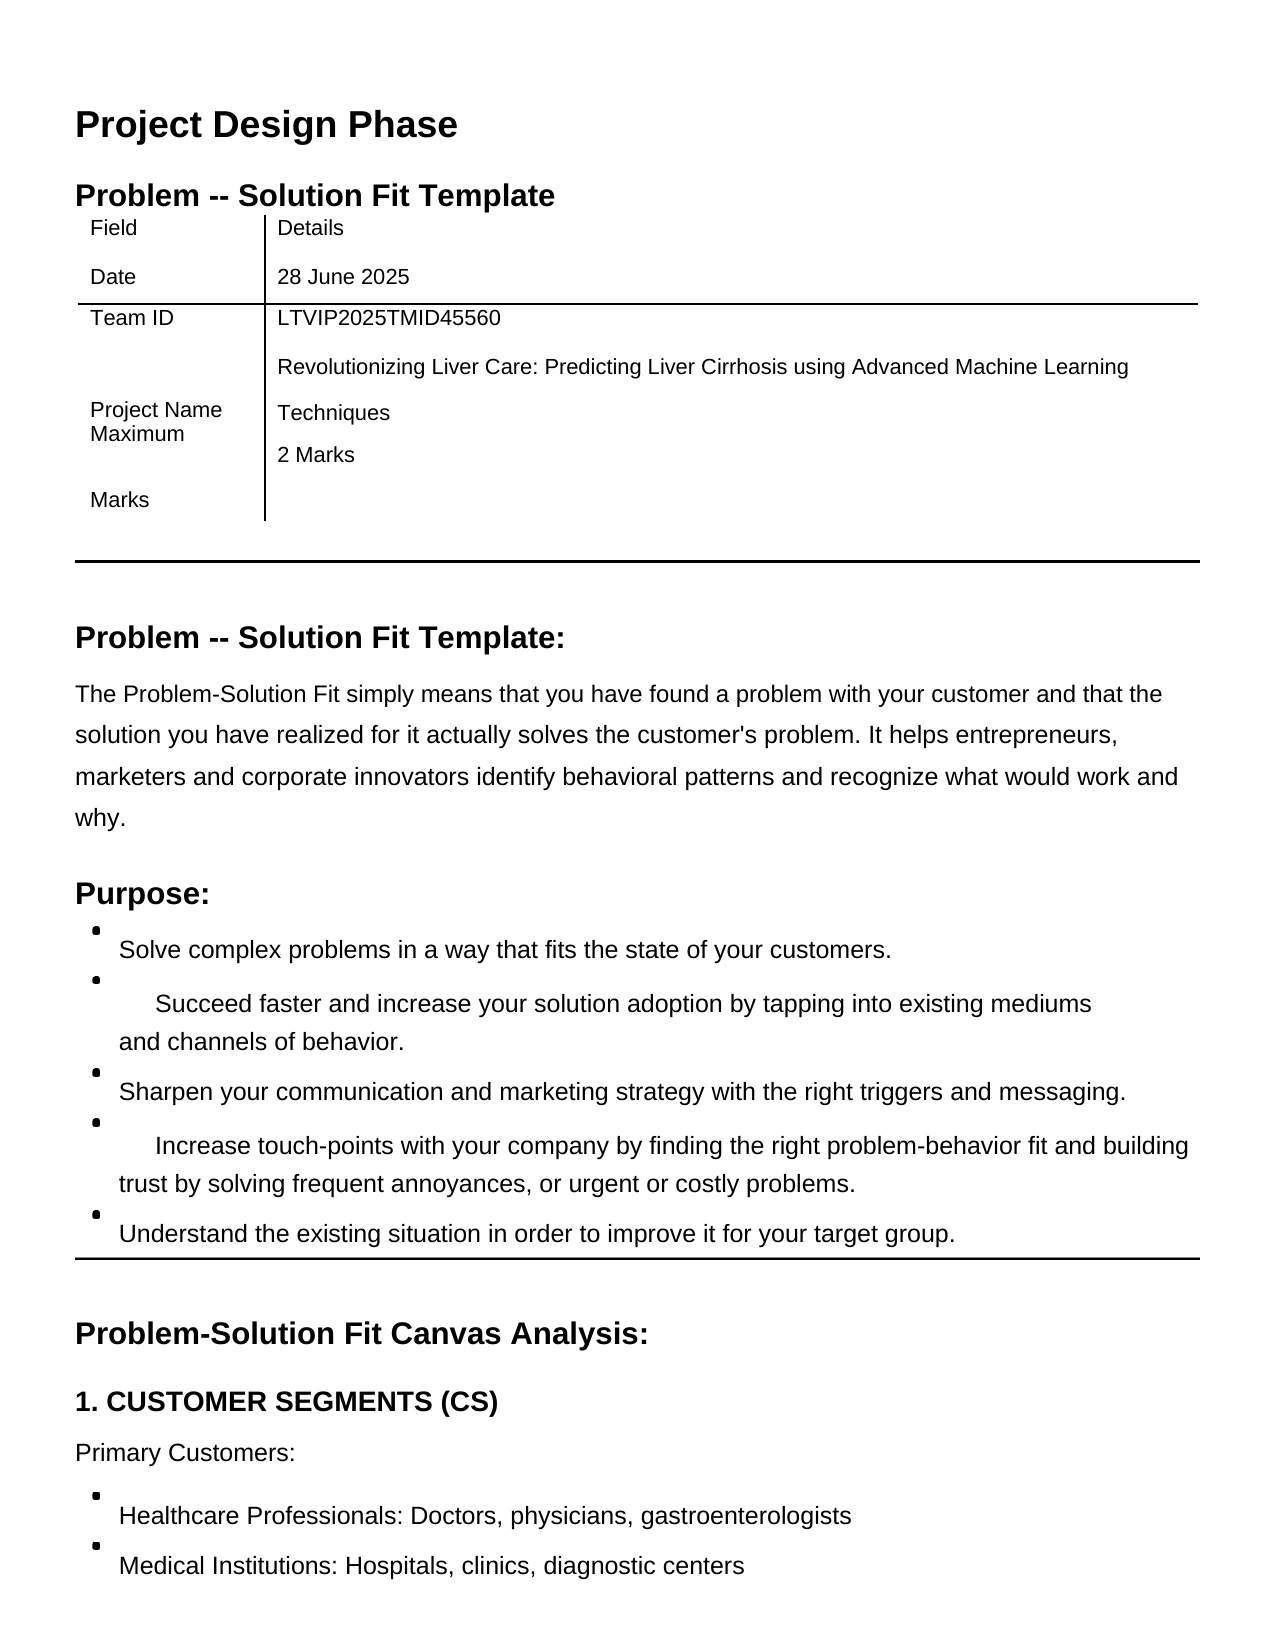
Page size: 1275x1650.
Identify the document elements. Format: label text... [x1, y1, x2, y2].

table_cell Techniques [266, 400, 1183, 442]
table_header Field [78, 215, 264, 264]
table_cell Team ID [78, 305, 264, 354]
picture [92, 1492, 100, 1500]
table_cell [78, 354, 264, 399]
text Problem -- Solution Fit Template [75, 177, 1200, 212]
text Purpose: [75, 875, 1200, 911]
table_cell [266, 521, 1183, 537]
text Problem -- Solution Fit Template: [75, 619, 1200, 655]
text marketers and corporate innovators identify behavioral patterns and recognize what would work and [75, 762, 1200, 791]
table_cell Marks [78, 487, 264, 521]
picture [92, 1068, 100, 1077]
table_cell [1183, 305, 1198, 354]
text 1. CUSTOMER SEGMENTS (CS) [75, 1384, 1200, 1417]
text solution you have realized for it actually solves the customer's problem. It helps entrepreneurs, [75, 720, 1200, 748]
text Problem-Solution Fit Canvas Analysis: [75, 1315, 1200, 1351]
text Project Design Phase [75, 102, 1200, 145]
table_cell [78, 521, 264, 537]
table_cell LTVIP2025TMID45560 [266, 305, 1183, 354]
text why. [75, 803, 1200, 831]
text Healthcare Professionals: Doctors, physicians, gastroenterologists [119, 1501, 1200, 1529]
picture [92, 1542, 100, 1550]
table_header Details [266, 215, 1183, 264]
table_cell [1183, 400, 1198, 421]
table_cell Revolutionizing Liver Care: Predicting Liver Cirrhosis using Advanced Machine Learning [266, 354, 1183, 399]
table_cell [78, 537, 264, 560]
picture [92, 976, 100, 984]
text Succeed faster and increase your solution adoption by tapping into existing mediums and channels of behavior. [119, 989, 1127, 1056]
table_cell [1183, 521, 1198, 537]
table_cell Project Name [78, 400, 264, 421]
table_cell Date [78, 264, 264, 303]
picture [92, 1118, 100, 1127]
table_cell 2 Marks [266, 442, 1183, 507]
table_cell [266, 507, 1183, 521]
text Understand the existing situation in order to improve it for your target group. [119, 1219, 1200, 1248]
table_cell 28 June 2025 [266, 264, 1183, 303]
table_cell [1183, 264, 1198, 303]
table_cell [1183, 421, 1198, 442]
table_cell [1183, 507, 1198, 521]
text Sharpen your communication and marketing strategy with the right triggers and messaging. [119, 1077, 1200, 1106]
table_cell [1183, 354, 1198, 399]
picture [92, 926, 100, 935]
text The Problem-Solution Fit simply means that you have found a problem with your customer and that the [75, 680, 1200, 708]
text Primary Customers: [75, 1438, 1200, 1467]
picture [92, 1210, 100, 1219]
text Increase touch-points with your company by finding the right problem-behavior fit and building trust by solving frequent annoyances, or urgent or costly problems. [119, 1131, 1196, 1198]
table_cell Maximum [78, 421, 264, 487]
text Medical Institutions: Hospitals, clinics, diagnostic centers [119, 1551, 1200, 1579]
table_cell [1183, 487, 1198, 507]
table_cell [1183, 537, 1198, 560]
text Solve complex problems in a way that fits the state of your customers. [119, 935, 1200, 964]
table_cell [1183, 442, 1198, 487]
table_header [1183, 215, 1198, 264]
table_cell [265, 537, 1183, 560]
